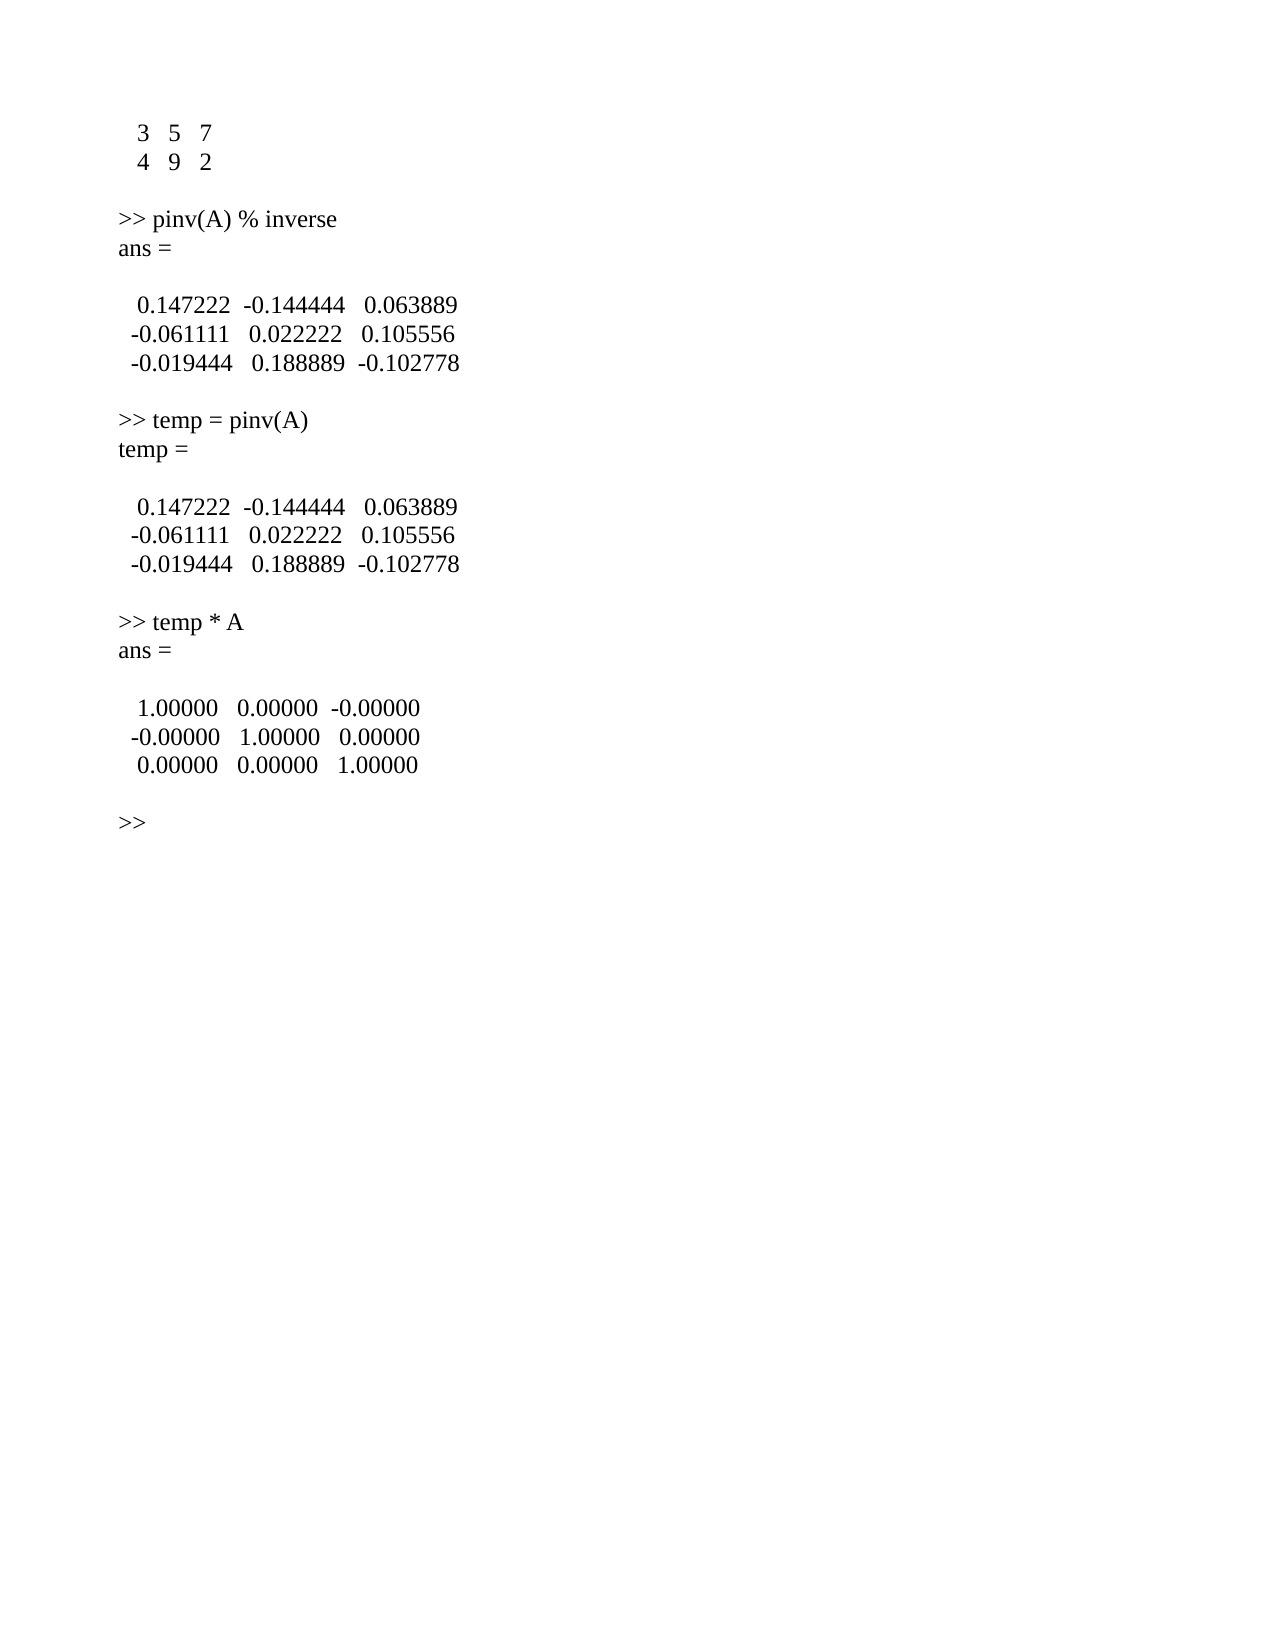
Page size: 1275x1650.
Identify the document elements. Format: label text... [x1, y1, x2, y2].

text -0.061111 0.022222 0.105556 [118, 521, 1157, 549]
text  [118, 837, 1157, 866]
text -0.019444 0.188889 -0.102778 [118, 549, 1157, 578]
text >> temp = pinv(A) [118, 406, 1157, 434]
text 4 9 2 [118, 147, 1157, 176]
text 0.147222 -0.144444 0.063889 [118, 492, 1157, 521]
text >> temp * A [118, 607, 1157, 636]
text -0.061111 0.022222 0.105556 [118, 319, 1157, 348]
text 1.00000 0.00000 -0.00000 [118, 693, 1157, 722]
text ans = [118, 636, 1157, 664]
text 0.00000 0.00000 1.00000 [118, 751, 1157, 779]
text 3 5 7 [118, 118, 1157, 147]
text -0.00000 1.00000 0.00000 [118, 722, 1157, 751]
text >> pinv(A) % inverse [118, 204, 1157, 233]
text >> [118, 808, 1157, 837]
text -0.019444 0.188889 -0.102778 [118, 348, 1157, 377]
text 0.147222 -0.144444 0.063889 [118, 291, 1157, 319]
text ans = [118, 233, 1157, 262]
text temp = [118, 434, 1157, 463]
